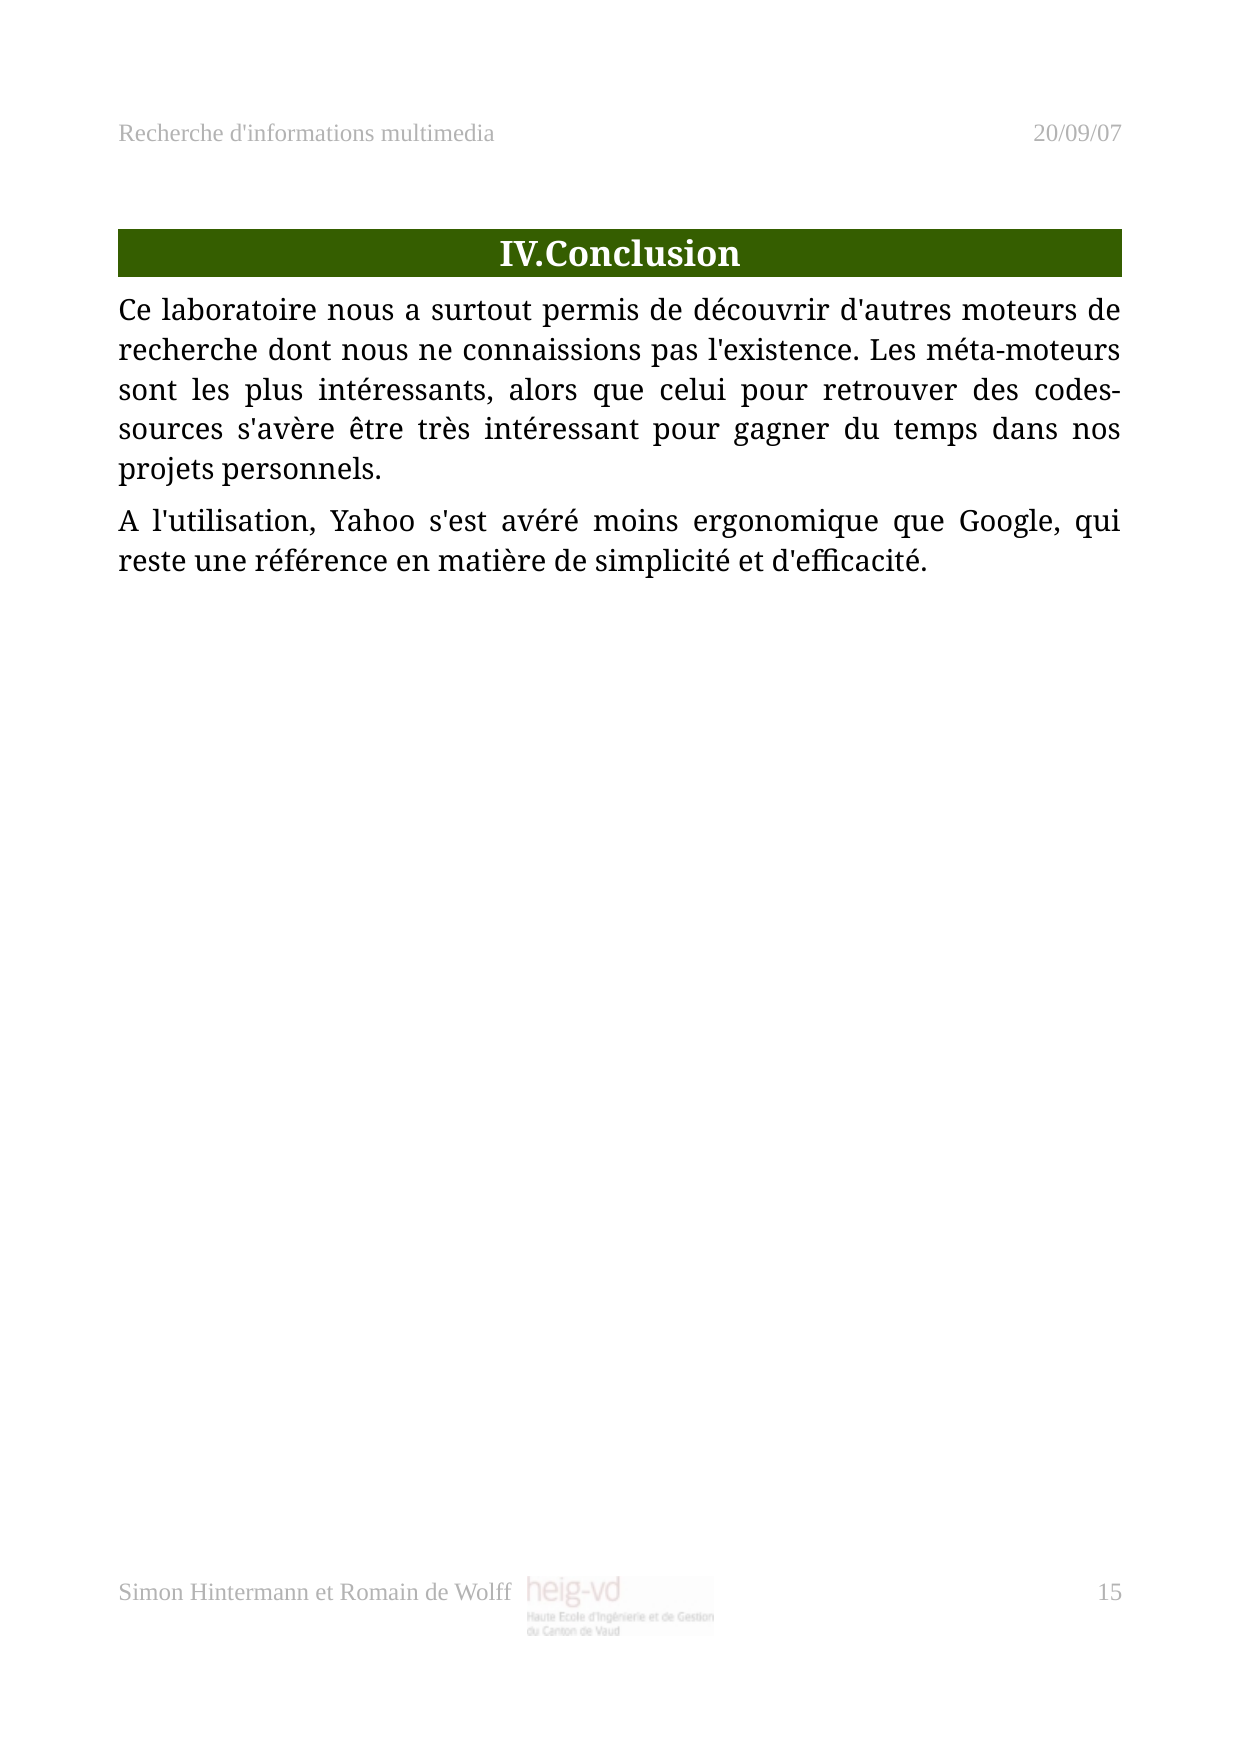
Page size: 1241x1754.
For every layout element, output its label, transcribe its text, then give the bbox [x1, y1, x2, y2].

subtitle Conclusion [118, 229, 1122, 277]
text A l'utilisation, Yahoo s'est avéré moins ergonomique que Google, qui reste une référence en matière de simplicité et d'efficacité. [118, 500, 1122, 580]
picture [527, 1576, 714, 1636]
text Ce laboratoire nous a surtout permis de découvrir d'autres moteurs de recherche dont nous ne connaissions pas l'existence. Les méta-moteurs sont les plus intéressants, alors que celui pour retrouver des codes-sources s'avère être très intéressant pour gagner du temps dans nos projets personnels. [118, 289, 1122, 488]
